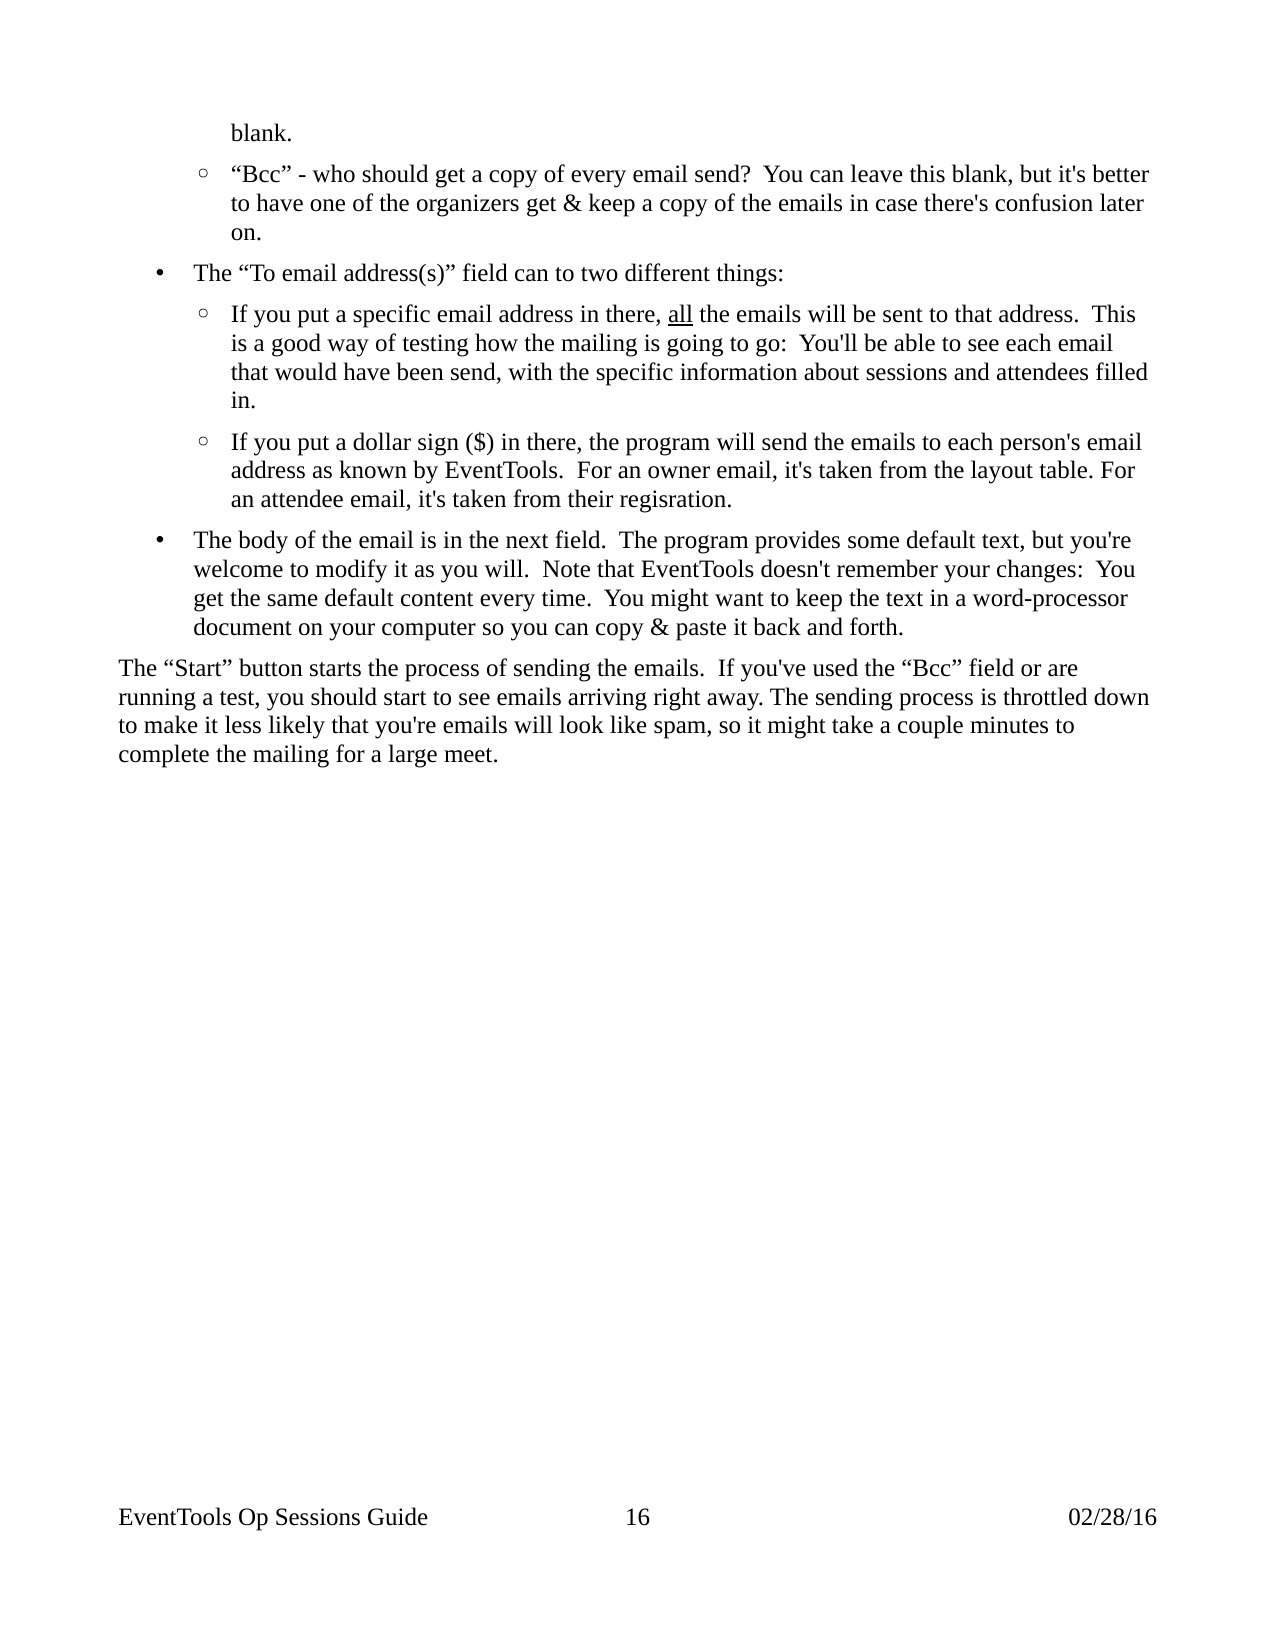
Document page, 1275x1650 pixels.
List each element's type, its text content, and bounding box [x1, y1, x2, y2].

list If you put a specific email address in there, all the emails will be sent to that address. This is a good way of testing how the mailing is going to go: You'll be able to see each email that would have been send, with the specific information about sessions and attendees filled in. [193, 299, 1157, 414]
list The body of the email is in the next field. The program provides some default text, but you're welcome to modify it as you will. Note that EventTools doesn't remember your changes: You get the same default content every time. You might want to keep the text in a word-processor document on your computer so you can copy & paste it back and forth. [156, 526, 1157, 641]
list If you put a dollar sign ($) in there, the program will send the emails to each person's email address as known by EventTools. For an owner email, it's taken from the layout table. For an attendee email, it's taken from their regisration. [193, 427, 1157, 513]
text The “Start” button starts the process of sending the emails. If you've used the “Bcc” field or are running a test, you should start to see emails arriving right away. The sending process is throttled down to make it less likely that you're emails will look like spam, so it might take a couple minutes to complete the mailing for a large meet. [118, 653, 1157, 768]
list “Bcc” - who should get a copy of every email send? You can leave this blank, but it's better to have one of the organizers get & keep a copy of the emails in case there's confusion later on. [193, 159, 1157, 246]
list The “To email address(s)” field can to two different things: [156, 258, 1157, 287]
list blank. [193, 118, 1157, 147]
